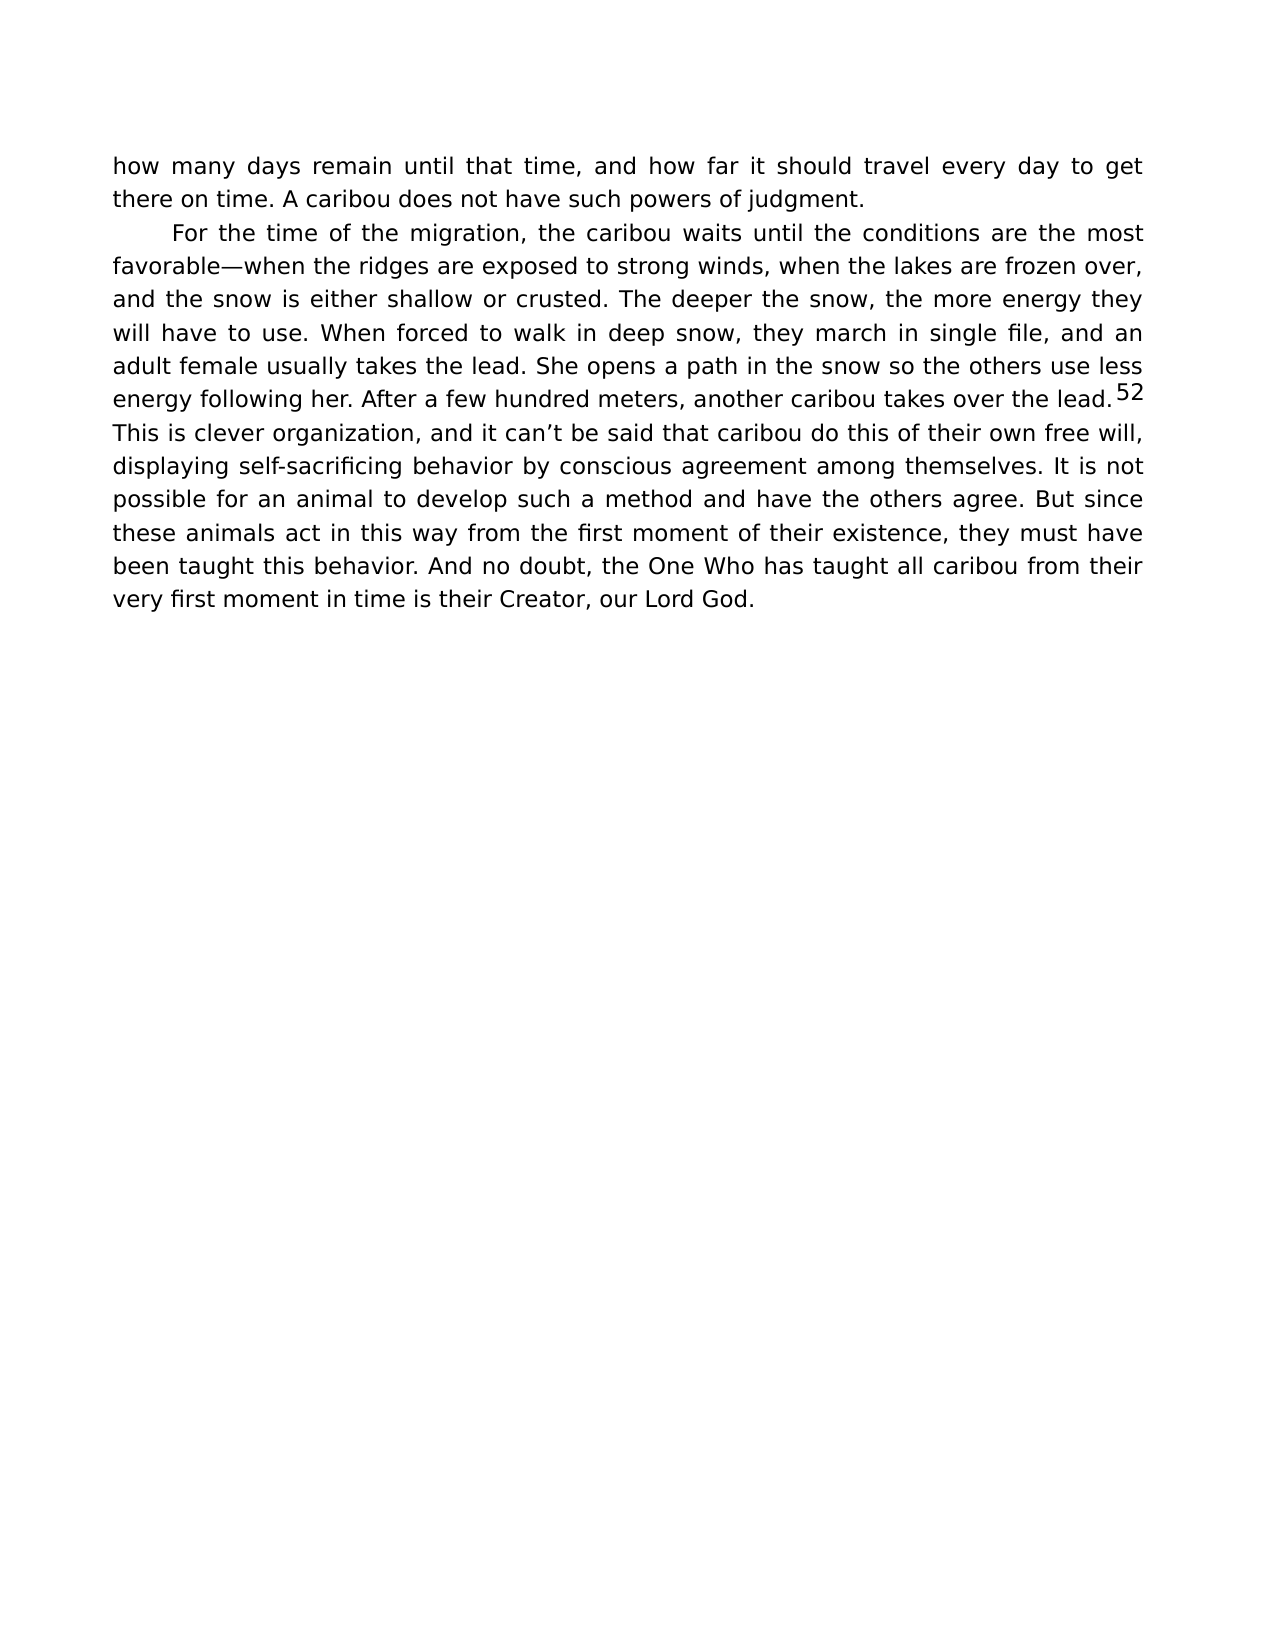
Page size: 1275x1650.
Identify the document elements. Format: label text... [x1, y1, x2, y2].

text how many days remain until that time, and how far it should travel every day to get there on time. A caribou does not have such powers of judgment. [112, 148, 1145, 214]
text For the time of the migration, the caribou waits until the conditions are the most favorable—when the ridges are exposed to strong winds, when the lakes are frozen over, and the snow is either shallow or crusted. The deeper the snow, the more energy they will have to use. When forced to walk in deep snow, they march in single file, and an adult female usually takes the lead. She opens a path in the snow so the others use less energy following her. After a few hundred meters, another caribou takes over the lead.52 This is clever organization, and it can’t be said that caribou do this of their own free will, displaying self-sacrificing behavior by conscious agreement among themselves. It is not possible for an animal to develop such a method and have the others agree. But since these animals act in this way from the first moment of their existence, they must have been taught this behavior. And no doubt, the One Who has taught all caribou from their very first moment in time is their Creator, our Lord God. [112, 214, 1145, 614]
